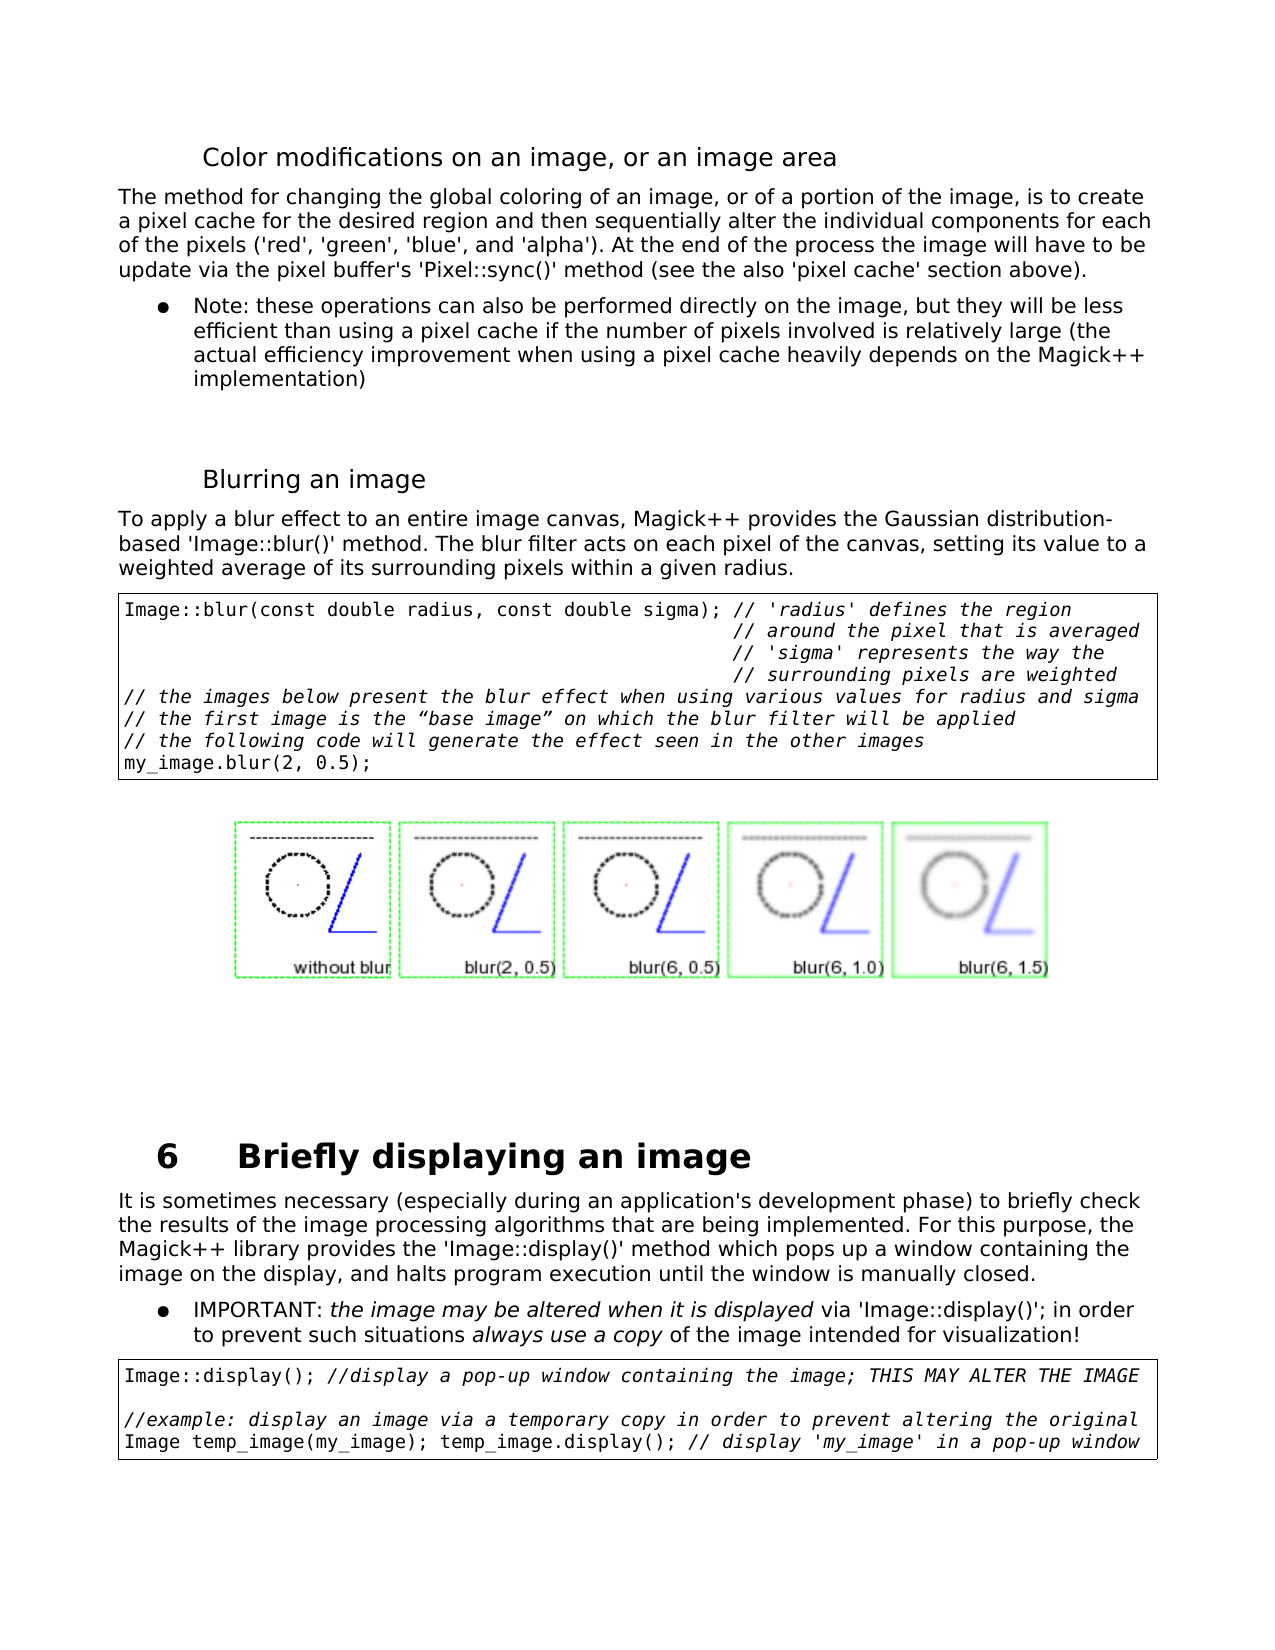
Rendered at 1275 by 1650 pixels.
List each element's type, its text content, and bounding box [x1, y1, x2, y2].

list Note: these operations can also be performed directly on the image, but they will be less efficient than using a pixel cache if the number of pixels involved is relatively large (the actual efficiency improvement when using a pixel cache heavily depends on the Magick++ implementation) [156, 294, 1157, 391]
text It is sometimes necessary (especially during an application's development phase) to briefly check the results of the image processing algorithms that are being implemented. For this purpose, the Magick++ library provides the 'Image::display()' method which pops up a window containing the image on the display, and halts program execution until the window is manually closed. [118, 1189, 1157, 1286]
subtitle Briefly displaying an image [118, 1137, 1157, 1176]
picture [227, 814, 1048, 1002]
table_header Image::blur(const double radius, const double sigma); // 'radius' defines the region // around the pixel that is averaged // 'sigma' represents the way the // surrounding pixels are weighted // the images below present the blur effect when using various values for radius and sigma // the first image is the “base image” on which the blur filter will be applied // the following code will generate the effect seen in the other images my_image.blur(2, 0.5); [119, 594, 1157, 779]
list IMPORTANT: the image may be altered when it is displayed via 'Image::display()'; in order to prevent such situations always use a copy of the image intended for visualization! [156, 1298, 1157, 1347]
subtitle Blurring an image [118, 466, 1157, 495]
text To apply a blur effect to an entire image canvas, Magick++ provides the Gaussian distribution-based 'Image::blur()' method. The blur filter acts on each pixel of the canvas, setting its value to a weighted average of its surrounding pixels within a given radius. [118, 507, 1157, 580]
subtitle Color modifications on an image, or an image area [118, 143, 1157, 172]
text The method for changing the global coloring of an image, or of a portion of the image, is to create a pixel cache for the desired region and then sequentially alter the individual components for each of the pixels ('red', 'green', 'blue', and 'alpha'). At the end of the process the image will have to be update via the pixel buffer's 'Pixel::sync()' method (see the also 'pixel cache' section above). [118, 185, 1157, 282]
table_header Image::display(); //display a pop-up window containing the image; THIS MAY ALTER THE IMAGE //example: display an image via a temporary copy in order to prevent altering the original Image temp_image(my_image); temp_image.display(); // display 'my_image' in a pop-up window [119, 1360, 1157, 1458]
